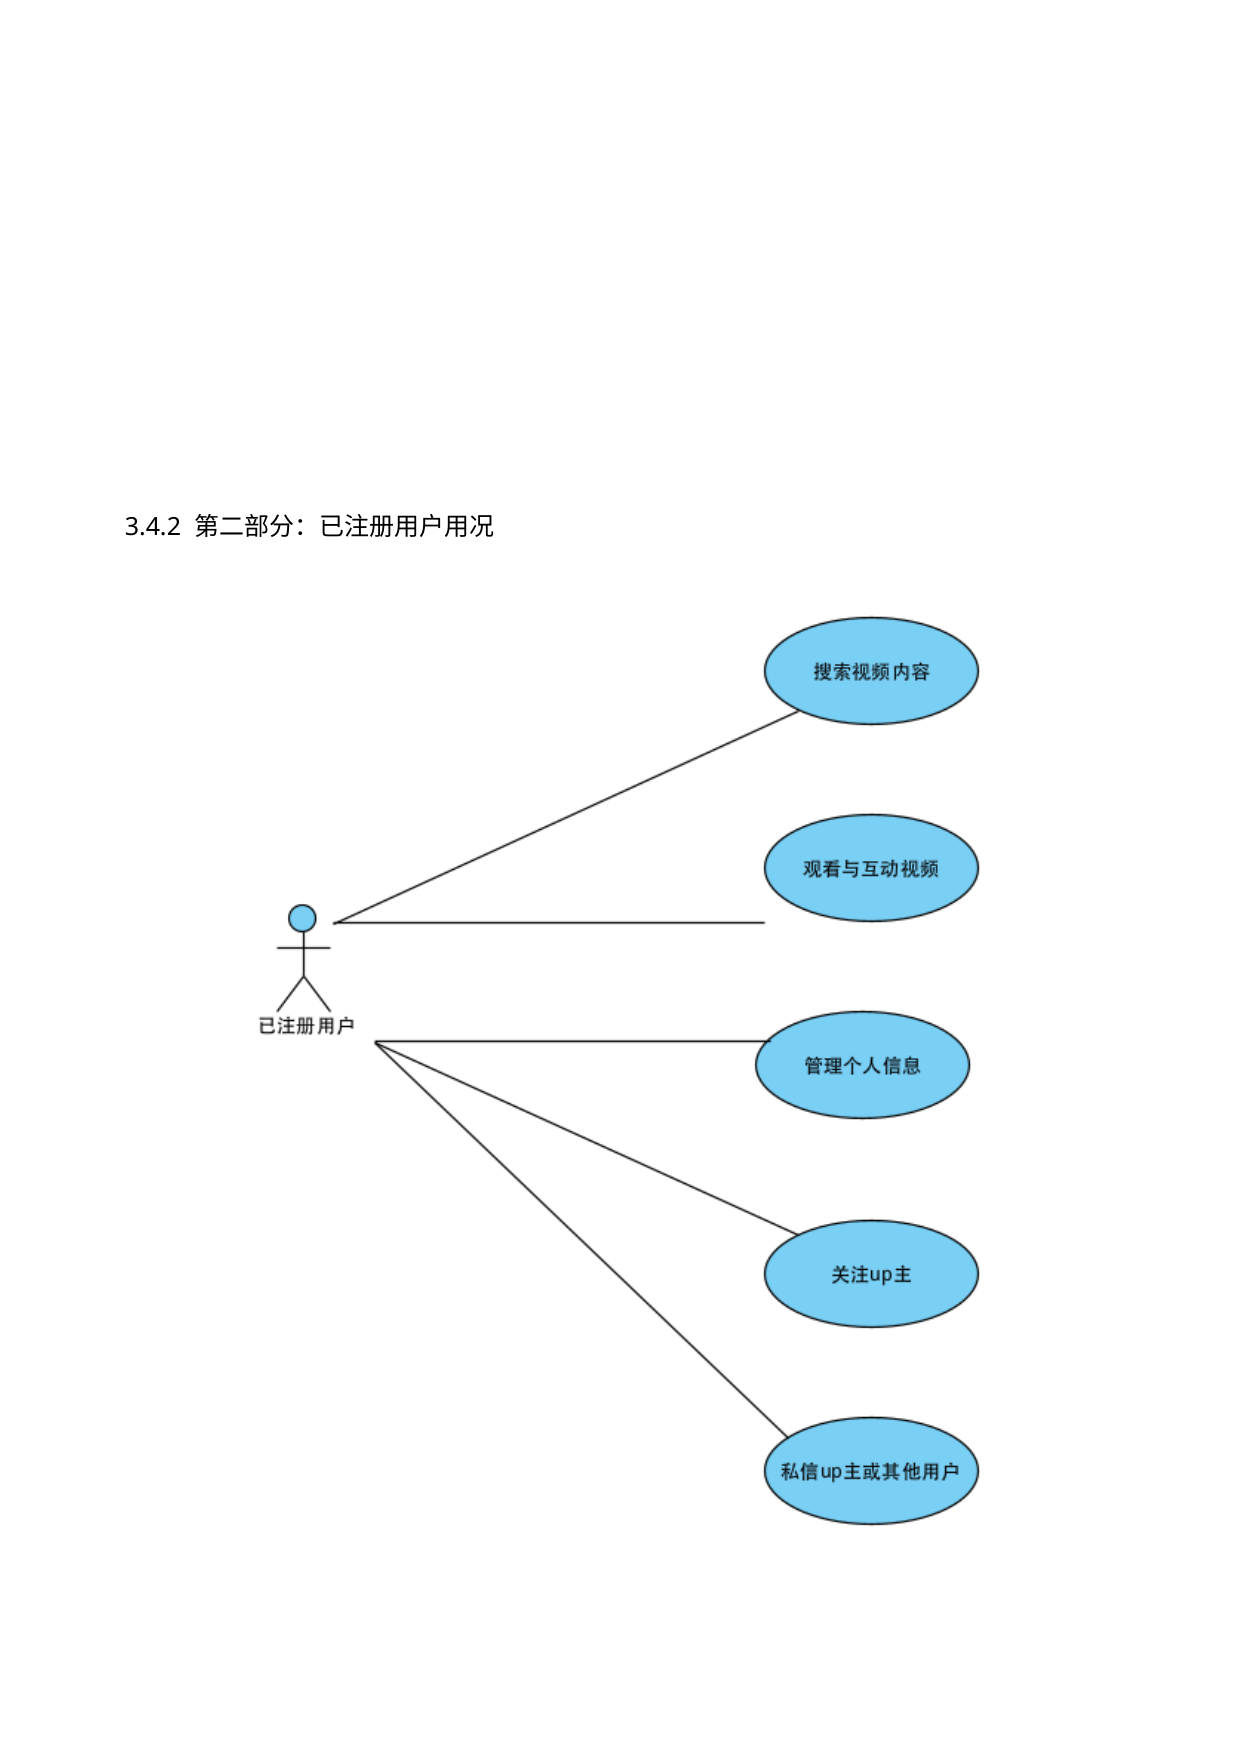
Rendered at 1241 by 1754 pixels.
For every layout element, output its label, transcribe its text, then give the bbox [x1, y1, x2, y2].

picture [118, 549, 1123, 1580]
subtitle 第二部分：已注册用户用况 [118, 506, 1122, 542]
